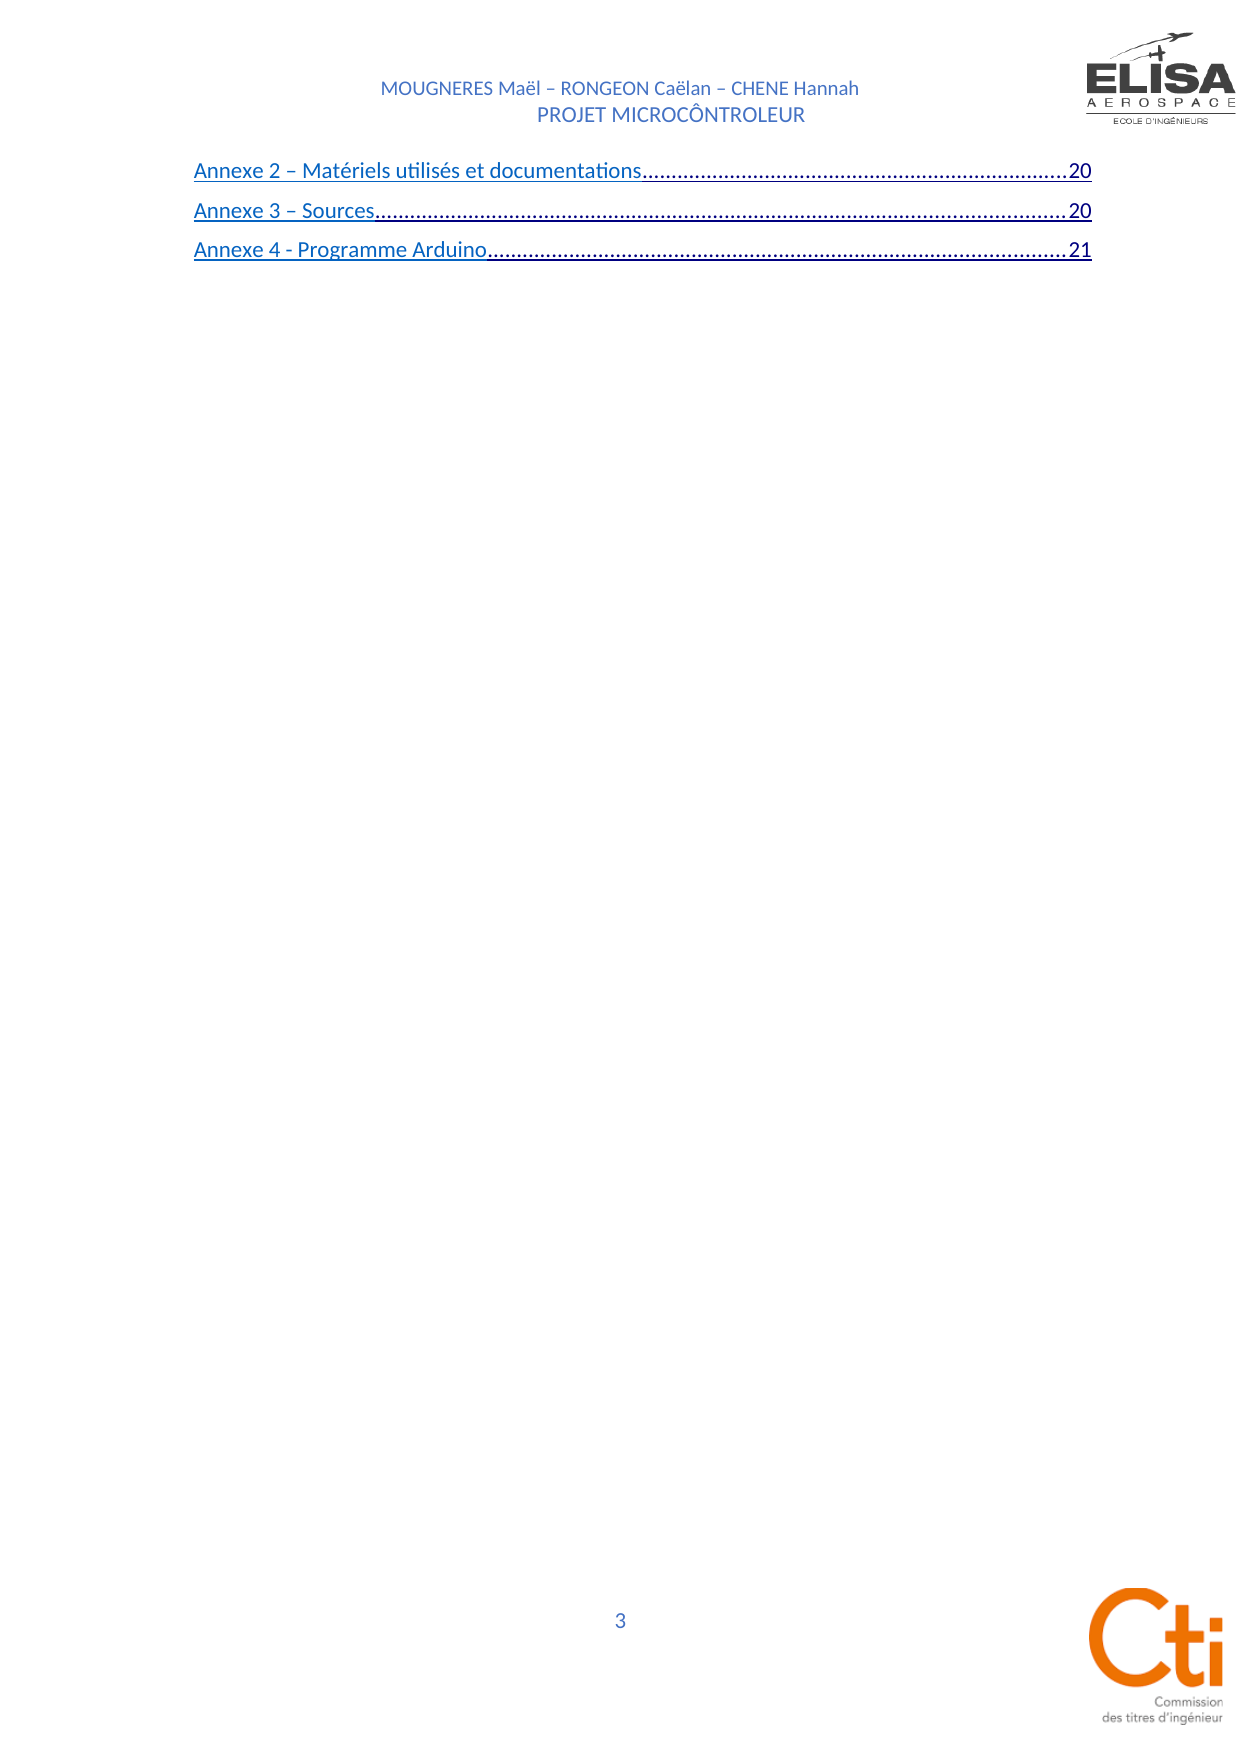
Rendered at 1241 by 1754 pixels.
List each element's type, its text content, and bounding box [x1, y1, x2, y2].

text Annexe 3 – Sources 20 [193, 196, 1093, 224]
text Annexe 4 - Programme Arduino 21 [193, 235, 1093, 263]
text Annexe 2 – Matériels utilisés et documentations 20 [193, 156, 1093, 184]
